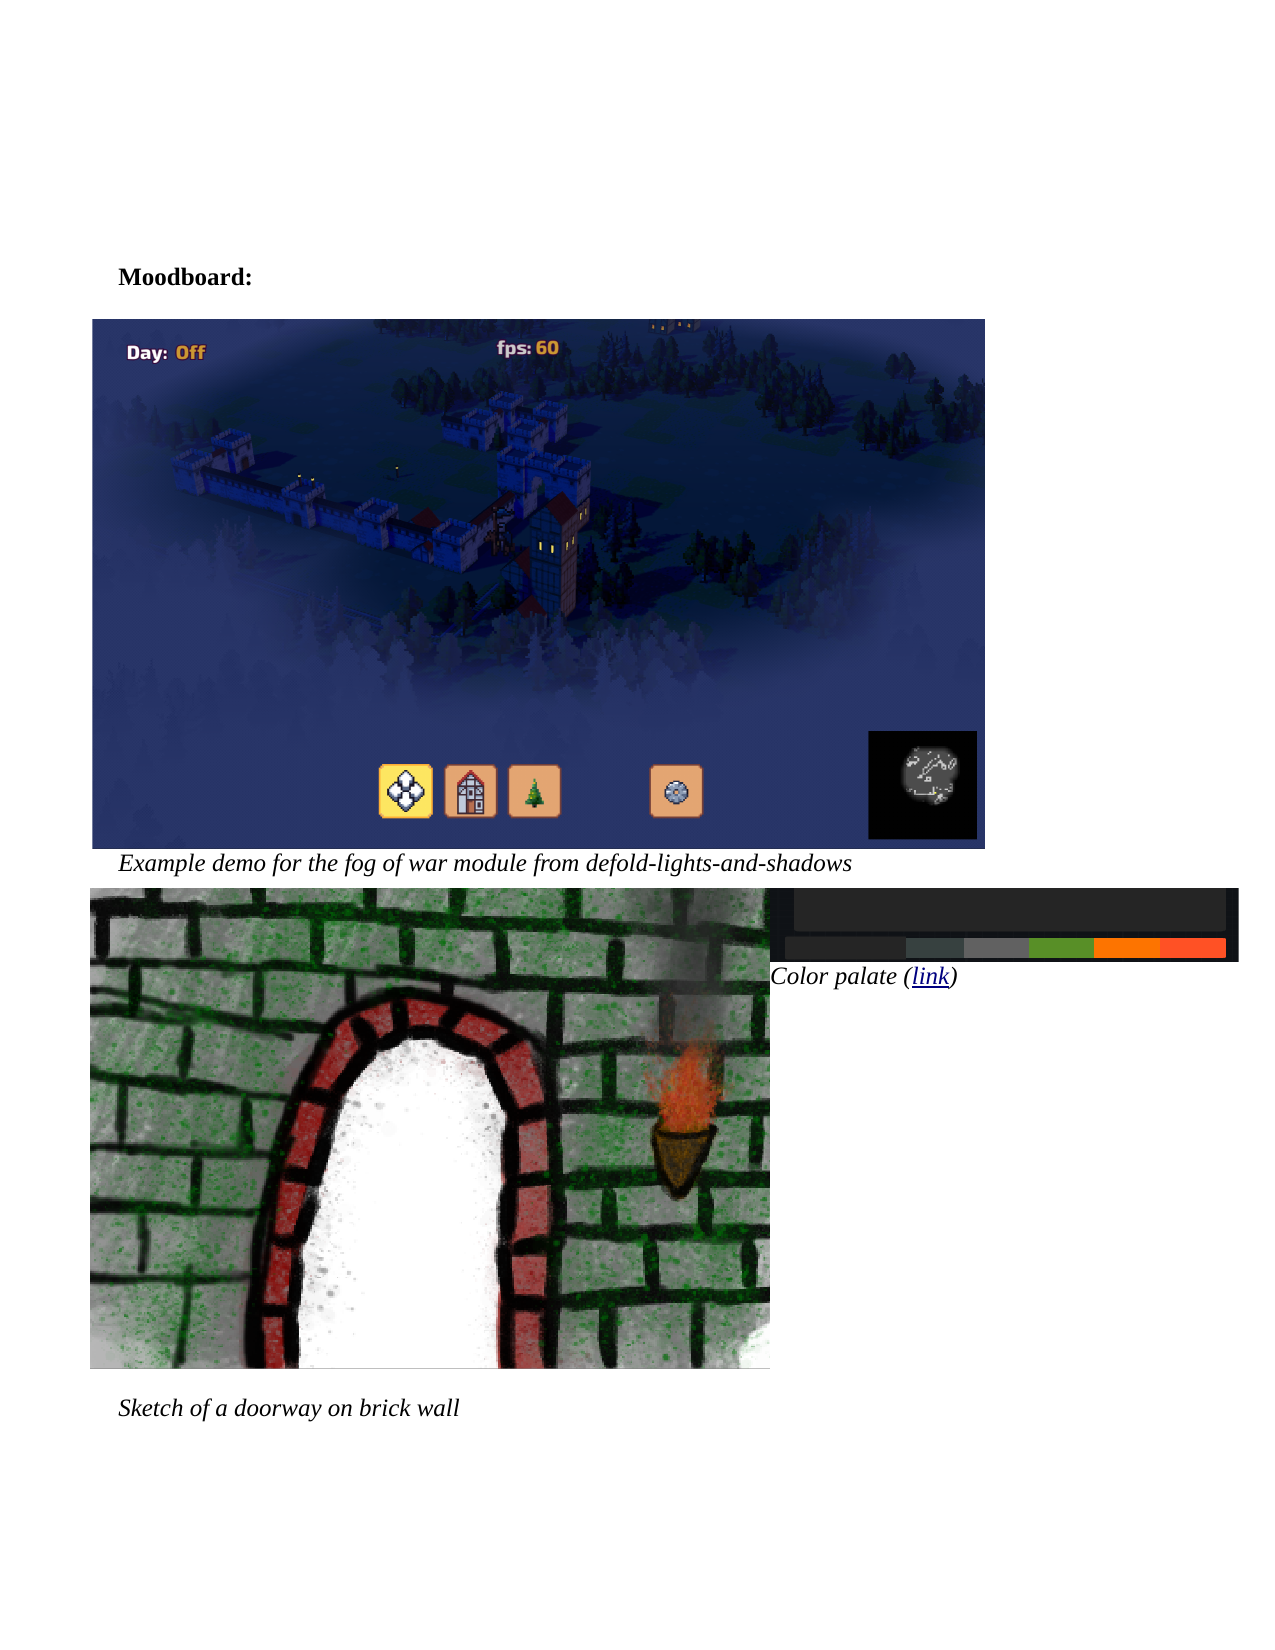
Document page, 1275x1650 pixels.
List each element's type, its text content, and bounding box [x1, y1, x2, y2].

text Color palate (link) [770, 962, 1157, 990]
text Sketch of a doorway on brick wall [118, 1393, 1157, 1421]
text [118, 877, 1157, 888]
text Moodboard: [118, 262, 1157, 291]
picture [90, 888, 1239, 1369]
text Example demo for the fog of war module from defold-lights-and-shadows [118, 319, 1157, 877]
picture [92, 319, 985, 849]
